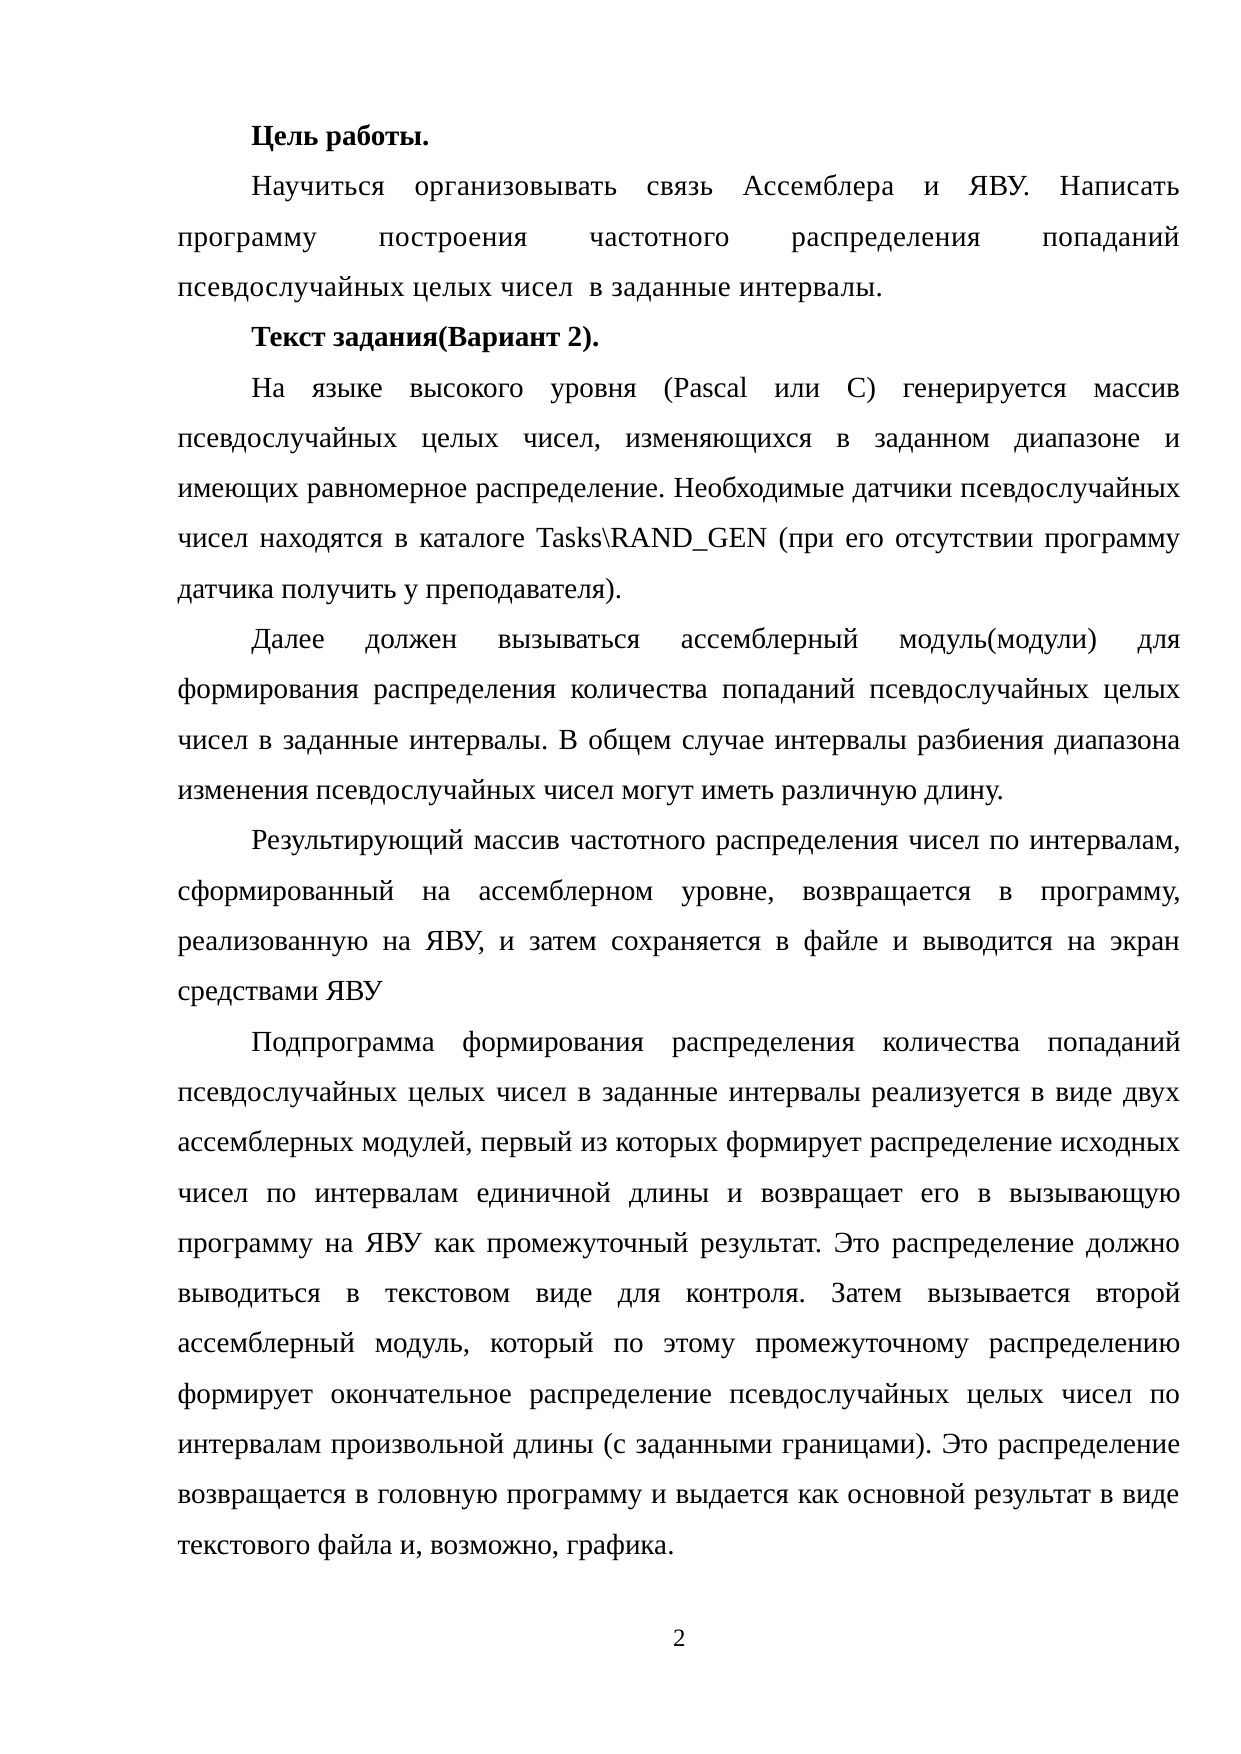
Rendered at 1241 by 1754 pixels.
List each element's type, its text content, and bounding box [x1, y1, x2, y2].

text Результирующий массив частотного распределения чисел по интервалам, сформированный на ассемблерном уровне, возвращается в программу, реализованную на ЯВУ, и затем сохраняется в файле и выводится на экран средствами ЯВУ [177, 822, 1181, 1007]
text Научиться организовывать связь Ассемблера и ЯВУ. Написать программу построения частотного распределения попаданий псевдослучайных целых чисел в заданные интервалы. [177, 168, 1181, 303]
text Цель работы. [177, 118, 1181, 152]
text Далее должен вызываться ассемблерный модуль(модули) для формирования распределения количества попаданий псевдослучайных целых чисел в заданные интервалы. В общем случае интервалы разбиения диапазона изменения псевдослучайных чисел могут иметь различную длину. [177, 621, 1181, 806]
text Подпрограмма формирования распределения количества попаданий псевдослучайных целых чисел в заданные интервалы реализуется в виде двух ассемблерных модулей, первый из которых формирует распределение исходных чисел по интервалам единичной длины и возвращает его в вызывающую программу на ЯВУ как промежуточный результат. Это распределение должно выводиться в текстовом виде для контроля. Затем вызывается второй ассемблерный модуль, который по этому промежуточному распределению формирует окончательное распределение псевдослучайных целых чисел по интервалам произвольной длины (с заданными границами). Это распределение возвращается в головную программу и выдается как основной результат в виде текстового файла и, возможно, графика. [177, 1024, 1181, 1560]
text На языке высокого уровня (Pascal или С) генерируется массив псевдослучайных целых чисел, изменяющихся в заданном диапазоне и имеющих равномерное распределение. Необходимые датчики псевдослучайных чисел находятся в каталоге Tasks\RAND_GEN (пpи его отсутствии программу датчика получить у пpеподавателя). [177, 370, 1181, 604]
text Текст задания(Вариант 2). [177, 319, 1181, 353]
